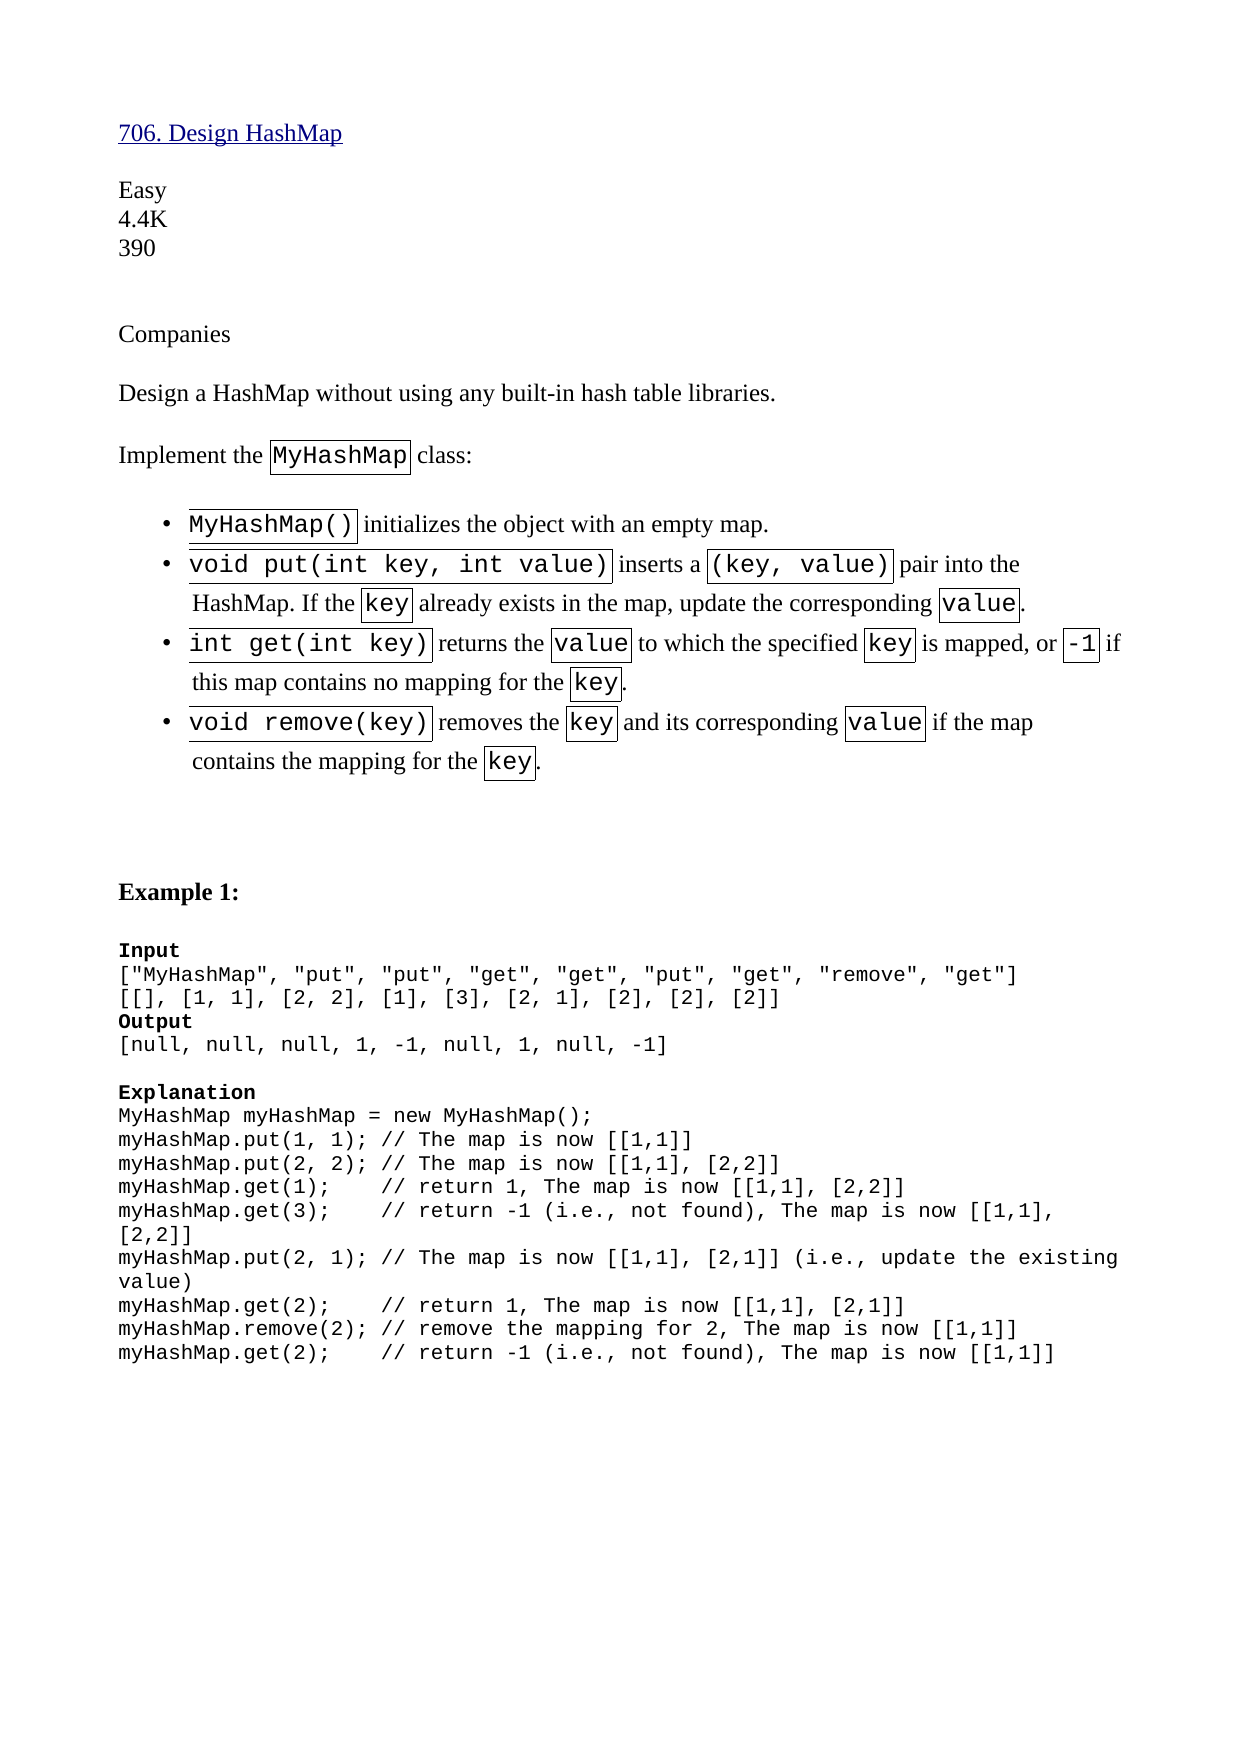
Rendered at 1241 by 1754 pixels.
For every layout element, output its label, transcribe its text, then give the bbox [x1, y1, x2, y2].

text myHashMap.put(1, 1); // The map is now [[1,1]] [118, 1129, 1122, 1153]
text myHashMap.get(2); // return 1, The map is now [[1,1], [2,1]] [118, 1294, 1122, 1318]
text myHashMap.get(2); // return -1 (i.e., not found), The map is now [[1,1]] [118, 1342, 1122, 1366]
text [[], [1, 1], [2, 2], [1], [3], [2, 1], [2], [2], [2]] [118, 987, 1122, 1011]
list void put(int key, int value) inserts a (key, value) pair into the HashMap. If the key already exists in the map, update the corresponding value. [162, 548, 1122, 622]
text Output [118, 1011, 1122, 1034]
text [null, null, null, 1, -1, null, 1, null, -1] [118, 1034, 1122, 1058]
text myHashMap.remove(2); // remove the mapping for 2, The map is now [[1,1]] [118, 1318, 1122, 1342]
text Implement the [118, 440, 270, 474]
text class: [411, 440, 1122, 474]
text MyHashMap myHashMap = new MyHashMap(); [118, 1105, 1122, 1129]
text Example 1: [118, 877, 1122, 906]
text Companies [118, 319, 1122, 348]
text 390 [118, 233, 1122, 262]
text 706. Design HashMap [118, 118, 1122, 147]
text myHashMap.put(2, 2); // The map is now [[1,1], [2,2]] [118, 1153, 1122, 1176]
text Easy [118, 176, 1122, 204]
text myHashMap.get(1); // return 1, The map is now [[1,1], [2,2]] [118, 1176, 1122, 1200]
text ["MyHashMap", "put", "put", "get", "get", "put", "get", "remove", "get"] [118, 963, 1122, 987]
list void remove(key) removes the key and its corresponding value if the map contains the mapping for the key. [162, 706, 1122, 780]
list MyHashMap() initializes the object with an empty map. [358, 509, 1122, 543]
text myHashMap.get(3); // return -1 (i.e., not found), The map is now [[1,1], [2,2]] [118, 1200, 1122, 1247]
text Design a HashMap without using any built-in hash table libraries. [118, 378, 1122, 406]
text MyHashMap [271, 441, 410, 474]
list MyHashMap() initializes the object with an empty map. [162, 509, 357, 543]
list int get(int key) returns the value to which the specified key is mapped, or -1 if this map contains no mapping for the key. [162, 627, 1122, 701]
text 4.4K [118, 204, 1122, 233]
text Input [118, 940, 1122, 963]
text myHashMap.put(2, 1); // The map is now [[1,1], [2,1]] (i.e., update the existing value) [118, 1247, 1122, 1294]
text Explanation [118, 1082, 1122, 1105]
